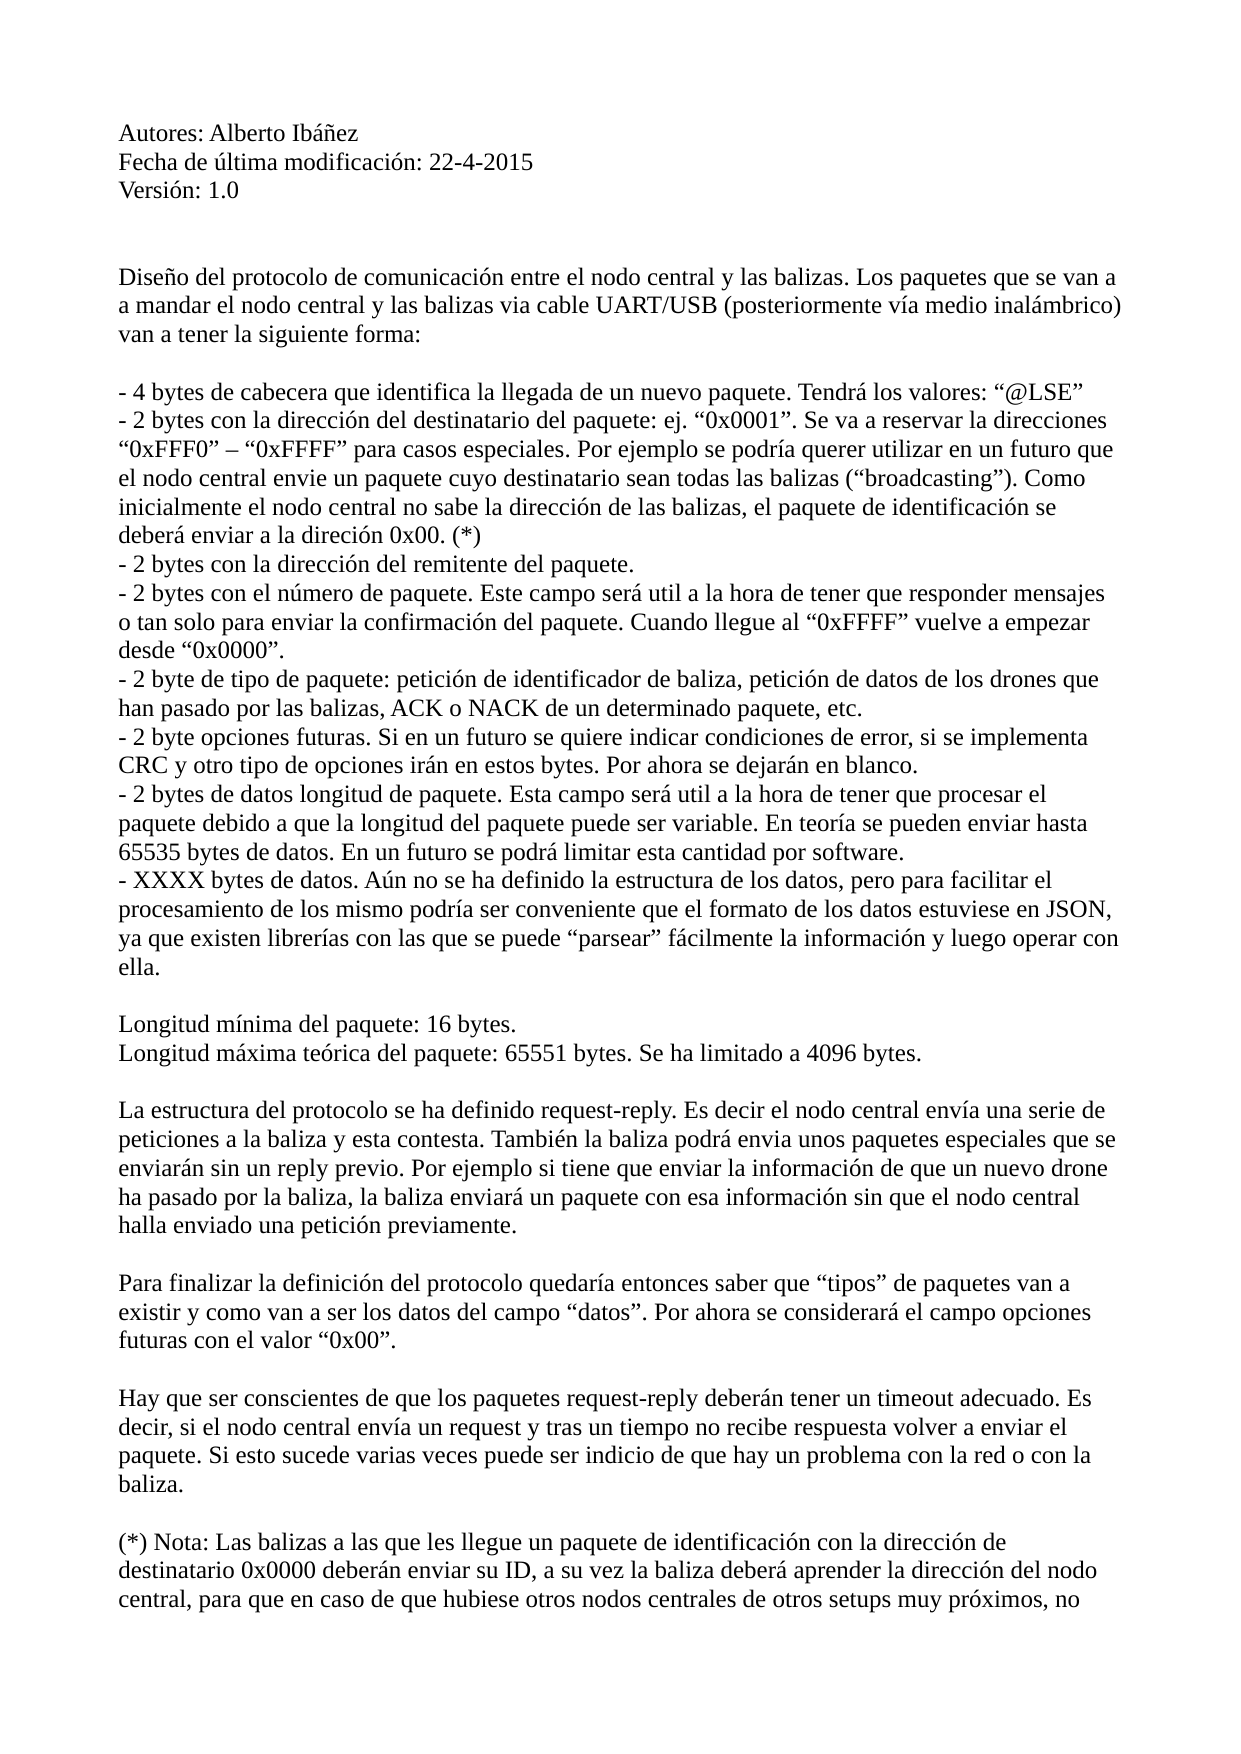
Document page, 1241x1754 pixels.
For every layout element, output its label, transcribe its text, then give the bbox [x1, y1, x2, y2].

text - 2 byte opciones futuras. Si en un futuro se quiere indicar condiciones de error, si se implementa CRC y otro tipo de opciones irán en estos bytes. Por ahora se dejarán en blanco. [118, 722, 1122, 779]
text La estructura del protocolo se ha definido request-reply. Es decir el nodo central envía una serie de peticiones a la baliza y esta contesta. También la baliza podrá envia unos paquetes especiales que se enviarán sin un reply previo. Por ejemplo si tiene que enviar la información de que un nuevo drone ha pasado por la baliza, la baliza enviará un paquete con esa información sin que el nodo central halla enviado una petición previamente. [118, 1096, 1122, 1239]
text - 2 bytes con el número de paquete. Este campo será util a la hora de tener que responder mensajes o tan solo para enviar la confirmación del paquete. Cuando llegue al “0xFFFF” vuelve a empezar desde “0x0000”. [118, 578, 1122, 664]
text Hay que ser conscientes de que los paquetes request-reply deberán tener un timeout adecuado. Es decir, si el nodo central envía un request y tras un tiempo no recibe respuesta volver a enviar el paquete. Si esto sucede varias veces puede ser indicio de que hay un problema con la red o con la baliza. [118, 1383, 1122, 1498]
text - 2 bytes con la dirección del destinatario del paquete: ej. “0x0001”. Se va a reservar la direcciones “0xFFF0” – “0xFFFF” para casos especiales. Por ejemplo se podría querer utilizar en un futuro que el nodo central envie un paquete cuyo destinatario sean todas las balizas (“broadcasting”). Como inicialmente el nodo central no sabe la dirección de las balizas, el paquete de identificación se deberá enviar a la direción 0x00. (*) [118, 406, 1122, 549]
text - 2 byte de tipo de paquete: petición de identificador de baliza, petición de datos de los drones que han pasado por las balizas, ACK o NACK de un determinado paquete, etc. [118, 664, 1122, 722]
text Longitud máxima teórica del paquete: 65551 bytes. Se ha limitado a 4096 bytes. [118, 1038, 1122, 1067]
text - 2 bytes con la dirección del remitente del paquete. [118, 549, 1122, 578]
text - 2 bytes de datos longitud de paquete. Esta campo será util a la hora de tener que procesar el paquete debido a que la longitud del paquete puede ser variable. En teoría se pueden enviar hasta 65535 bytes de datos. En un futuro se podrá limitar esta cantidad por software. [118, 779, 1122, 866]
text Autores: Alberto Ibáñez [118, 118, 1122, 147]
text Fecha de última modificación: 22-4-2015 [118, 147, 1122, 176]
text - 4 bytes de cabecera que identifica la llegada de un nuevo paquete. Tendrá los valores: “@LSE” [118, 377, 1122, 406]
text - XXXX bytes de datos. Aún no se ha definido la estructura de los datos, pero para facilitar el procesamiento de los mismo podría ser conveniente que el formato de los datos estuviese en JSON, ya que existen librerías con las que se puede “parsear” fácilmente la información y luego operar con ella. [118, 866, 1122, 981]
text Diseño del protocolo de comunicación entre el nodo central y las balizas. Los paquetes que se van a a mandar el nodo central y las balizas via cable UART/USB (posteriormente vía medio inalámbrico) van a tener la siguiente forma: [118, 262, 1122, 348]
text Longitud mínima del paquete: 16 bytes. [118, 1009, 1122, 1038]
text (*) Nota: Las balizas a las que les llegue un paquete de identificación con la dirección de destinatario 0x0000 deberán enviar su ID, a su vez la baliza deberá aprender la dirección del nodo central, para que en caso de que hubiese otros nodos centrales de otros setups muy próximos, no [118, 1527, 1122, 1613]
text Versión: 1.0 [118, 176, 1122, 204]
text Para finalizar la definición del protocolo quedaría entonces saber que “tipos” de paquetes van a existir y como van a ser los datos del campo “datos”. Por ahora se considerará el campo opciones futuras con el valor “0x00”. [118, 1268, 1122, 1354]
